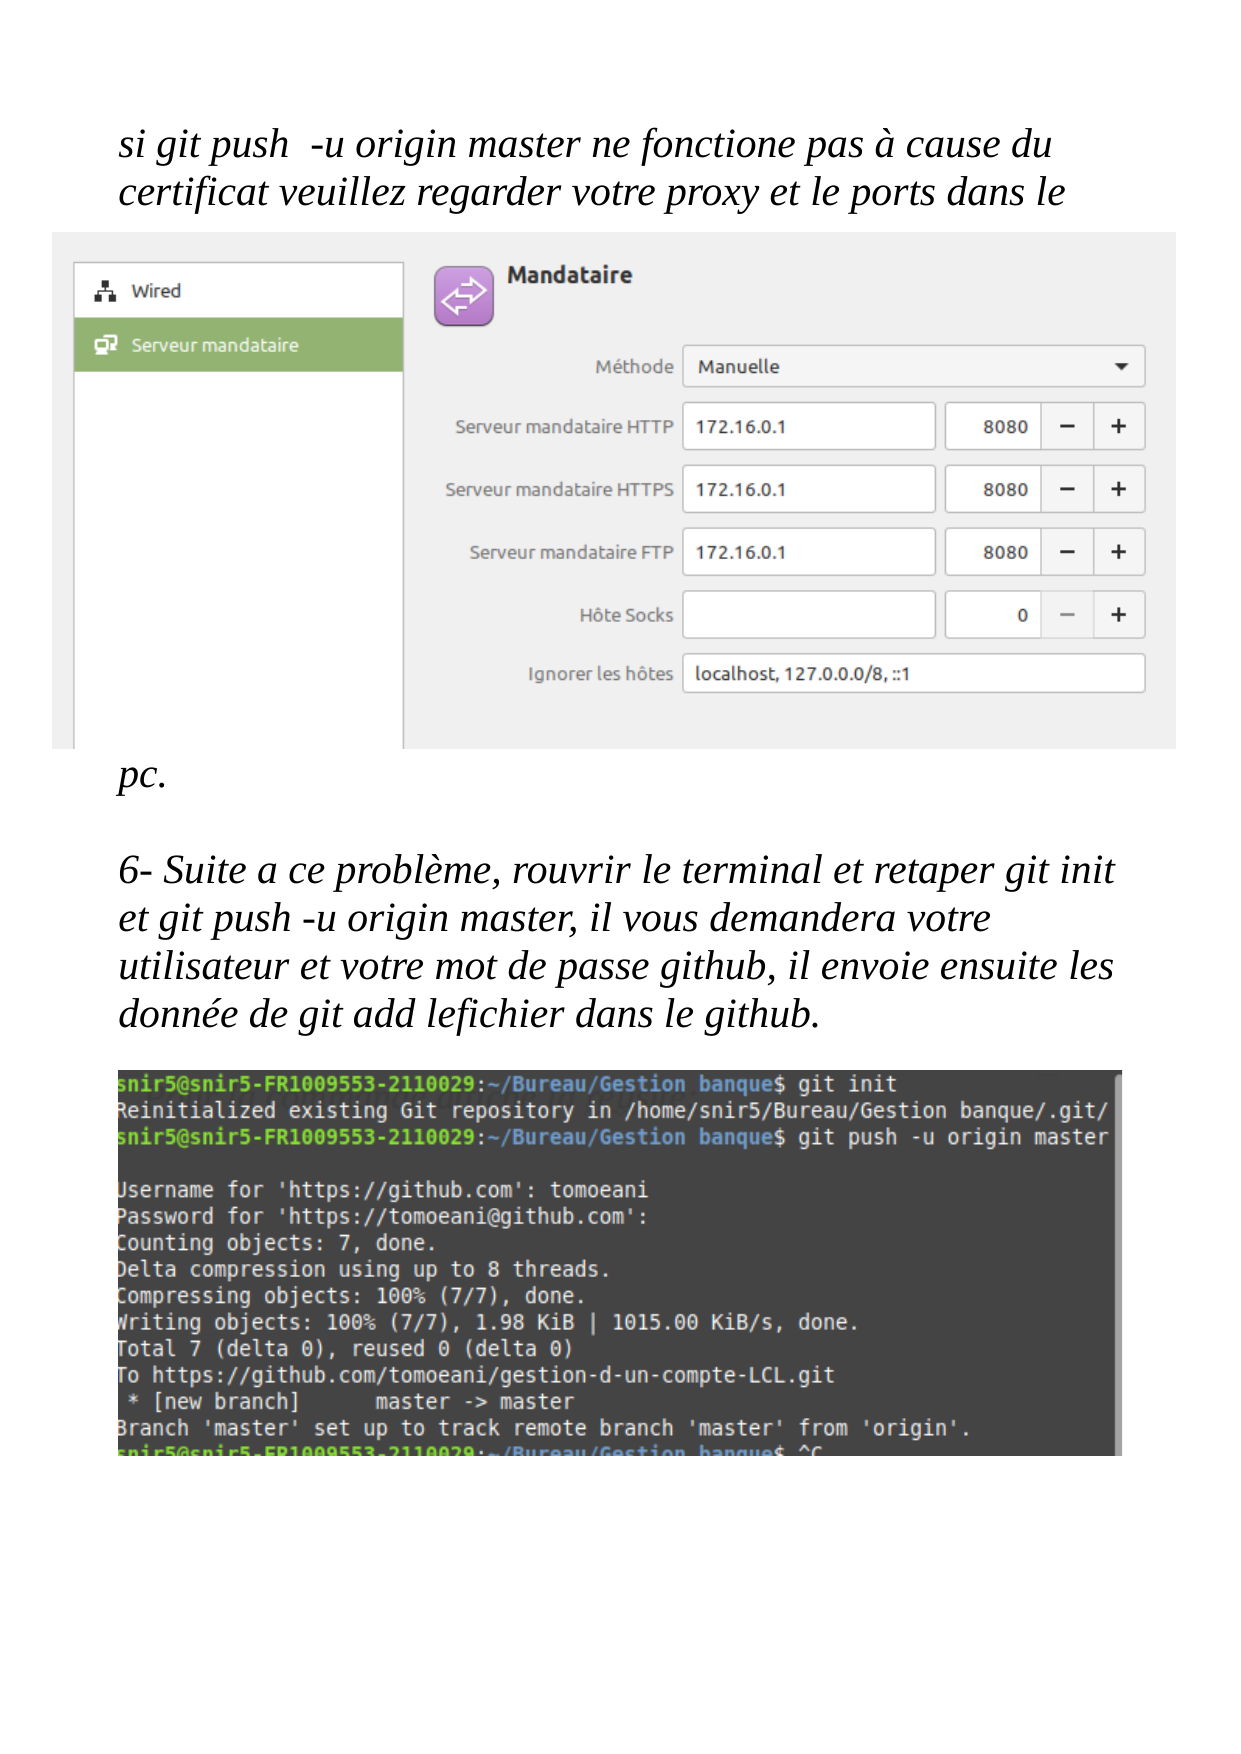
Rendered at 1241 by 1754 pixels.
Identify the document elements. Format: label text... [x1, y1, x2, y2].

picture [118, 1070, 1123, 1456]
picture [52, 232, 1176, 749]
text pc. [118, 749, 1122, 797]
text si git push -u origin master ne fonctione pas à cause du certificat veuillez regarder votre proxy et le ports dans le [118, 118, 1122, 232]
text 6- Suite a ce problème, rouvrir le terminal et retaper git init et git push -u origin master, il vous demandera votre utilisateur et votre mot de passe github, il envoie ensuite les donnée de git add lefichier dans le github. [118, 845, 1122, 1036]
